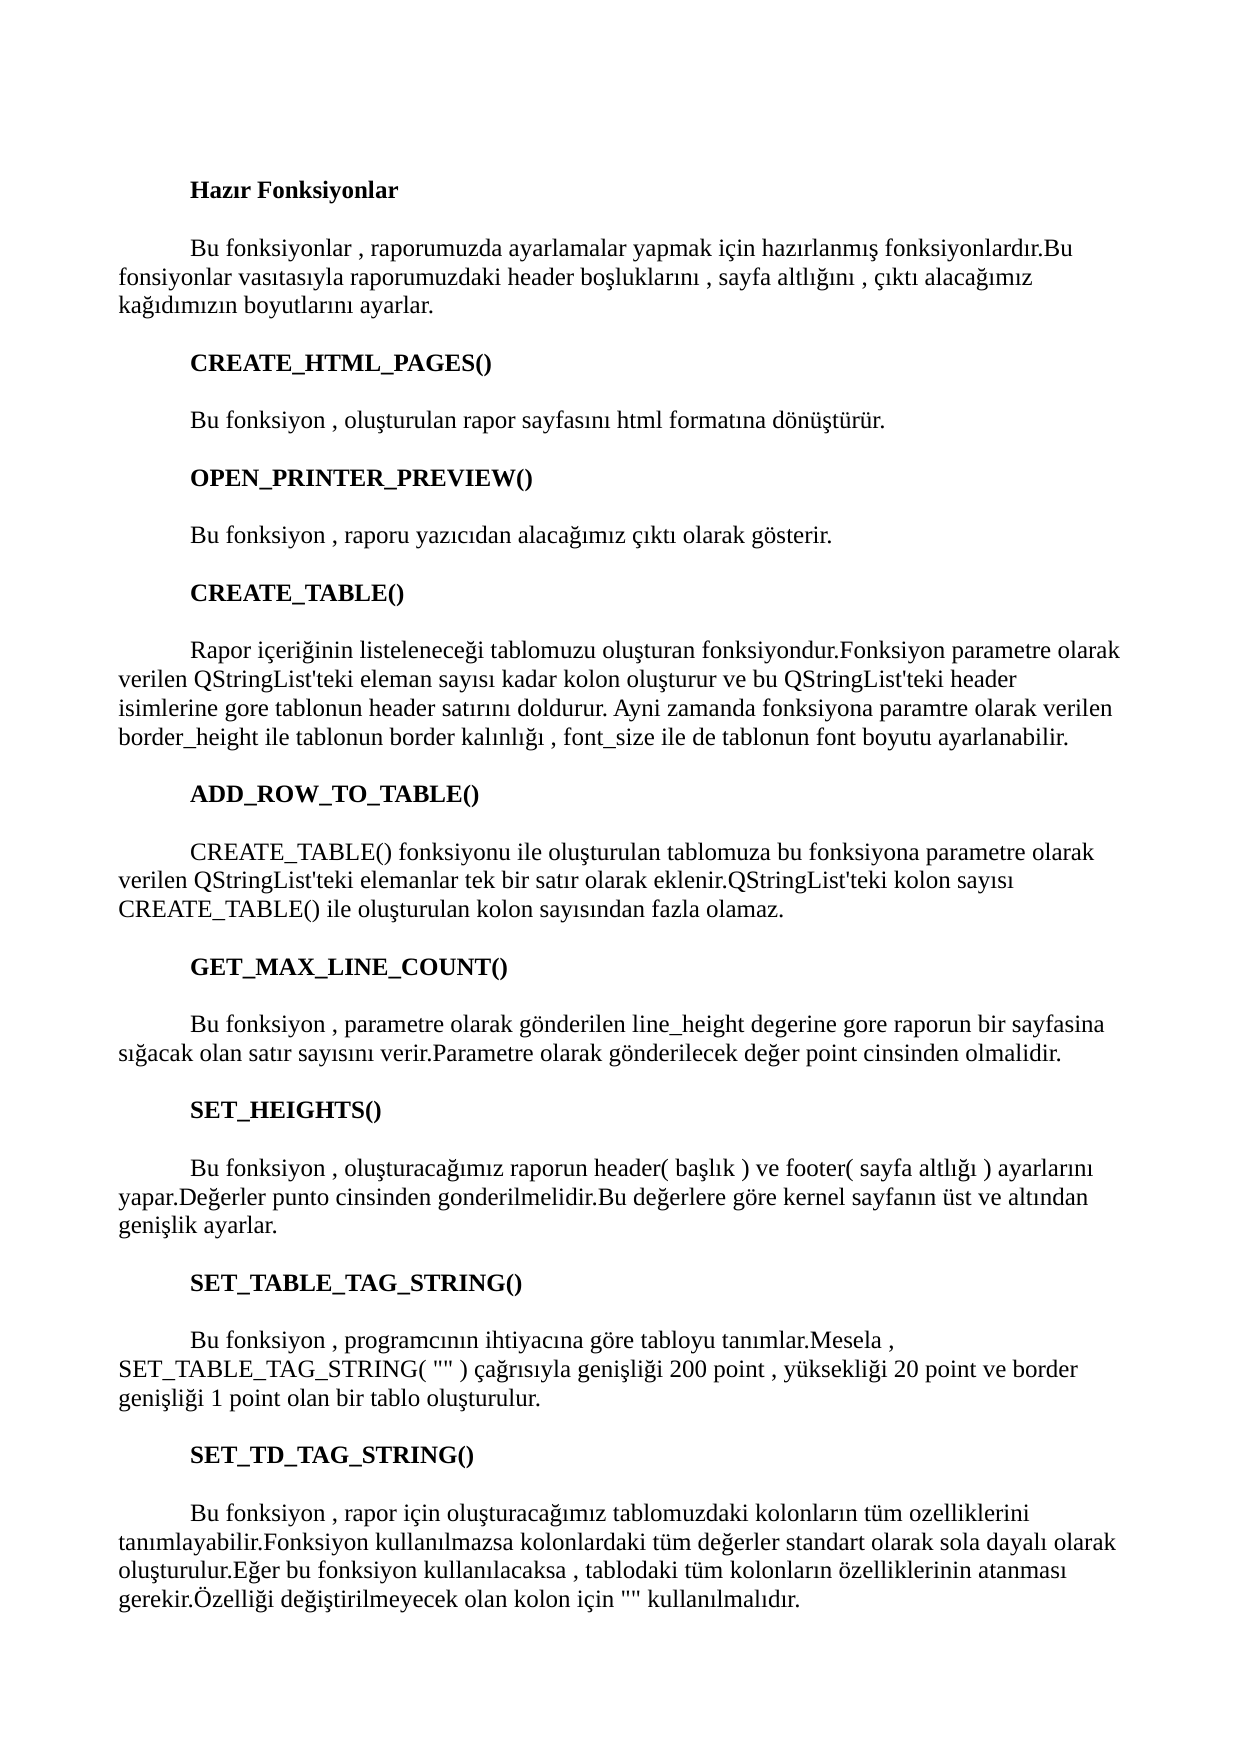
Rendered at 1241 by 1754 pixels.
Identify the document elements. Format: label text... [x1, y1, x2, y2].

text OPEN_PRINTER_PREVIEW() [118, 463, 1122, 492]
text Bu fonksiyon , raporu yazıcıdan alacağımız çıktı olarak gösterir. [118, 521, 1122, 549]
text Bu fonksiyon , oluşturulan rapor sayfasını html formatına dönüştürür. [118, 406, 1122, 434]
text SET_TABLE_TAG_STRING() [118, 1268, 1122, 1297]
text CREATE_HTML_PAGES() [118, 348, 1122, 377]
text SET_TD_TAG_STRING() [118, 1441, 1122, 1469]
text Bu fonksiyonlar , raporumuzda ayarlamalar yapmak için hazırlanmış fonksiyonlardır.Bu fonsiyonlar vasıtasıyla raporumuzdaki header boşluklarını , sayfa altlığını , çıktı alacağımız kağıdımızın boyutlarını ayarlar. [118, 233, 1122, 319]
text Bu fonksiyon , oluşturacağımız raporun header( başlık ) ve footer( sayfa altlığı ) ayarlarını yapar.Değerler punto cinsinden gonderilmelidir.Bu değerlere göre kernel sayfanın üst ve altından genişlik ayarlar. [118, 1153, 1122, 1239]
text GET_MAX_LINE_COUNT() [118, 952, 1122, 981]
text CREATE_TABLE() [118, 578, 1122, 607]
text CREATE_TABLE() fonksiyonu ile oluşturulan tablomuza bu fonksiyona parametre olarak verilen QStringList'teki elemanlar tek bir satır olarak eklenir.QStringList'teki kolon sayısı CREATE_TABLE() ile oluşturulan kolon sayısından fazla olamaz. [118, 837, 1122, 923]
text Bu fonksiyon , rapor için oluşturacağımız tablomuzdaki kolonların tüm ozelliklerini tanımlayabilir.Fonksiyon kullanılmazsa kolonlardaki tüm değerler standart olarak sola dayalı olarak oluşturulur.Eğer bu fonksiyon kullanılacaksa , tablodaki tüm kolonların özelliklerinin atanması gerekir.Özelliği değiştirilmeyecek olan kolon için "" kullanılmalıdır. [118, 1498, 1122, 1613]
text Hazır Fonksiyonlar [118, 176, 1122, 204]
text Rapor içeriğinin listeleneceği tablomuzu oluşturan fonksiyondur.Fonksiyon parametre olarak verilen QStringList'teki eleman sayısı kadar kolon oluşturur ve bu QStringList'teki header isimlerine gore tablonun header satırını doldurur. Ayni zamanda fonksiyona paramtre olarak verilen border_height ile tablonun border kalınlığı , font_size ile de tablonun font boyutu ayarlanabilir. [118, 636, 1122, 751]
text Bu fonksiyon , programcının ihtiyacına göre tabloyu tanımlar.Mesela , SET_TABLE_TAG_STRING( "" ) çağrısıyla genişliği 200 point , yüksekliği 20 point ve border genişliği 1 point olan bir tablo oluşturulur. [118, 1326, 1122, 1412]
text Bu fonksiyon , parametre olarak gönderilen line_height degerine gore raporun bir sayfasina sığacak olan satır sayısını verir.Parametre olarak gönderilecek değer point cinsinden olmalidir. [118, 1009, 1122, 1067]
text ADD_ROW_TO_TABLE() [118, 779, 1122, 808]
text SET_HEIGHTS() [118, 1096, 1122, 1124]
